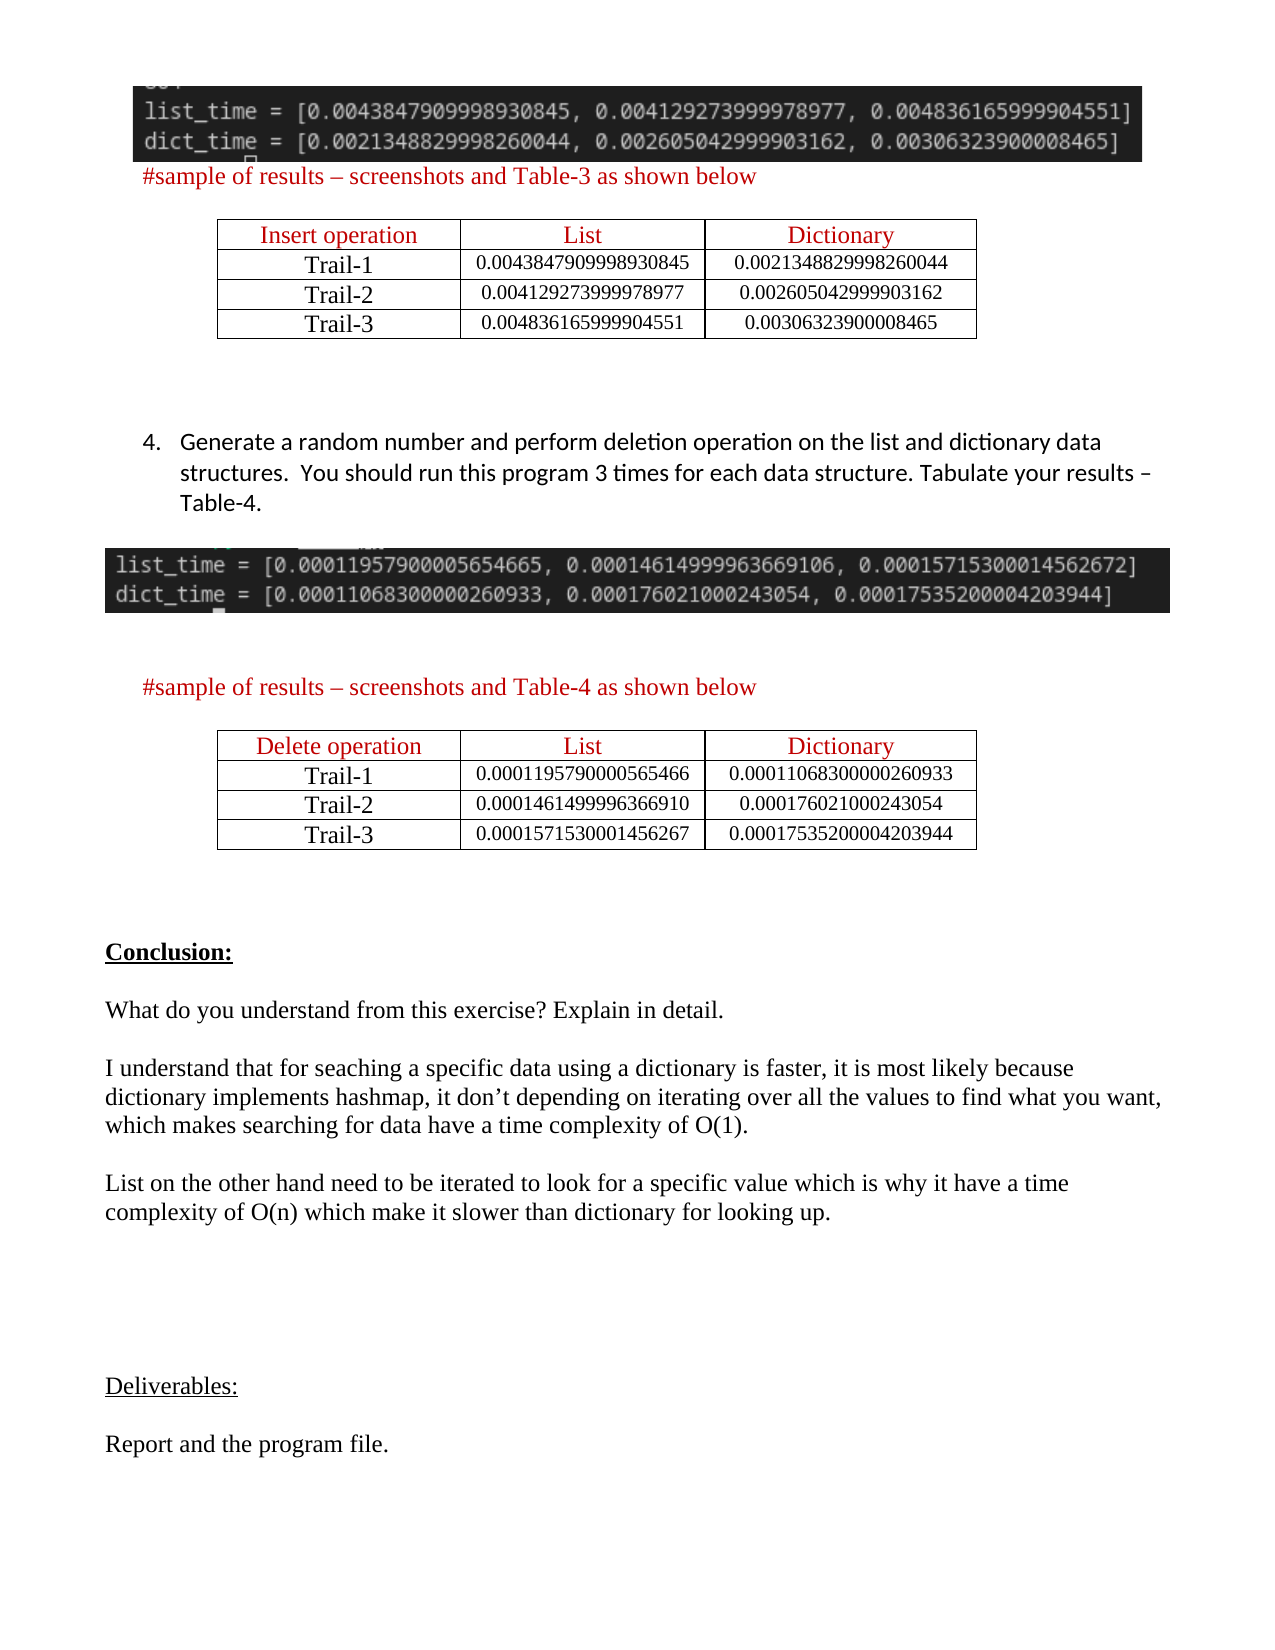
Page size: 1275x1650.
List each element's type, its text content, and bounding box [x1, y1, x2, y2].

text I understand that for seaching a specific data using a dictionary is faster, it is most likely because dictionary implements hashmap, it don’t depending on iterating over all the values to find what you want, which makes searching for data have a time complexity of O(1). [105, 1053, 1170, 1139]
table_cell 0.0021348829998260044 [706, 250, 976, 279]
picture [132, 86, 1143, 162]
table_cell 0.00017535200004203944 [706, 820, 976, 849]
table_cell 0.002605042999903162 [706, 280, 976, 308]
table_cell Trail-3 [218, 310, 460, 338]
table_cell 0.0001461499996366910 [461, 791, 704, 819]
table_cell Trail-1 [218, 761, 460, 789]
table_cell 0.000176021000243054 [706, 791, 976, 819]
text Report and the program file. [105, 1429, 1170, 1458]
table_header Insert operation [218, 220, 460, 249]
table_cell 0.00306323900008465 [706, 310, 976, 338]
text List on the other hand need to be iterated to look for a specific value which is why it have a time complexity of O(n) which make it slower than dictionary for looking up. [105, 1168, 1170, 1226]
table_cell 0.004836165999904551 [461, 310, 704, 338]
table_cell 0.0001571530001456267 [461, 820, 704, 849]
table_cell Trail-2 [218, 280, 460, 308]
table_header Dictionary [706, 731, 976, 760]
table_cell Trail-3 [218, 820, 460, 849]
table_header List [461, 731, 704, 760]
table_cell 0.004129273999978977 [461, 280, 704, 308]
table_cell Trail-1 [218, 250, 460, 279]
text #sample of results – screenshots and Table-4 as shown below [142, 672, 1170, 701]
text Conclusion: [105, 937, 1170, 966]
table_header List [461, 220, 704, 249]
table_cell 0.0001195790000565466 [461, 761, 704, 789]
picture [105, 548, 1170, 613]
table_header Delete operation [218, 731, 460, 760]
table_cell 0.0043847909998930845 [461, 250, 704, 279]
text #sample of results – screenshots and Table-3 as shown below [142, 86, 1170, 190]
table_header Dictionary [706, 220, 976, 249]
list Generate a random number and perform deletion operation on the list and dictionary data structures. You should run this program 3 times for each data structure. Tabulate your results – Table-4. [142, 426, 1170, 518]
text What do you understand from this exercise? Explain in detail. [105, 995, 1170, 1024]
table_cell 0.00011068300000260933 [706, 761, 976, 789]
text Deliverables: [105, 1371, 1170, 1400]
table_cell Trail-2 [218, 791, 460, 819]
